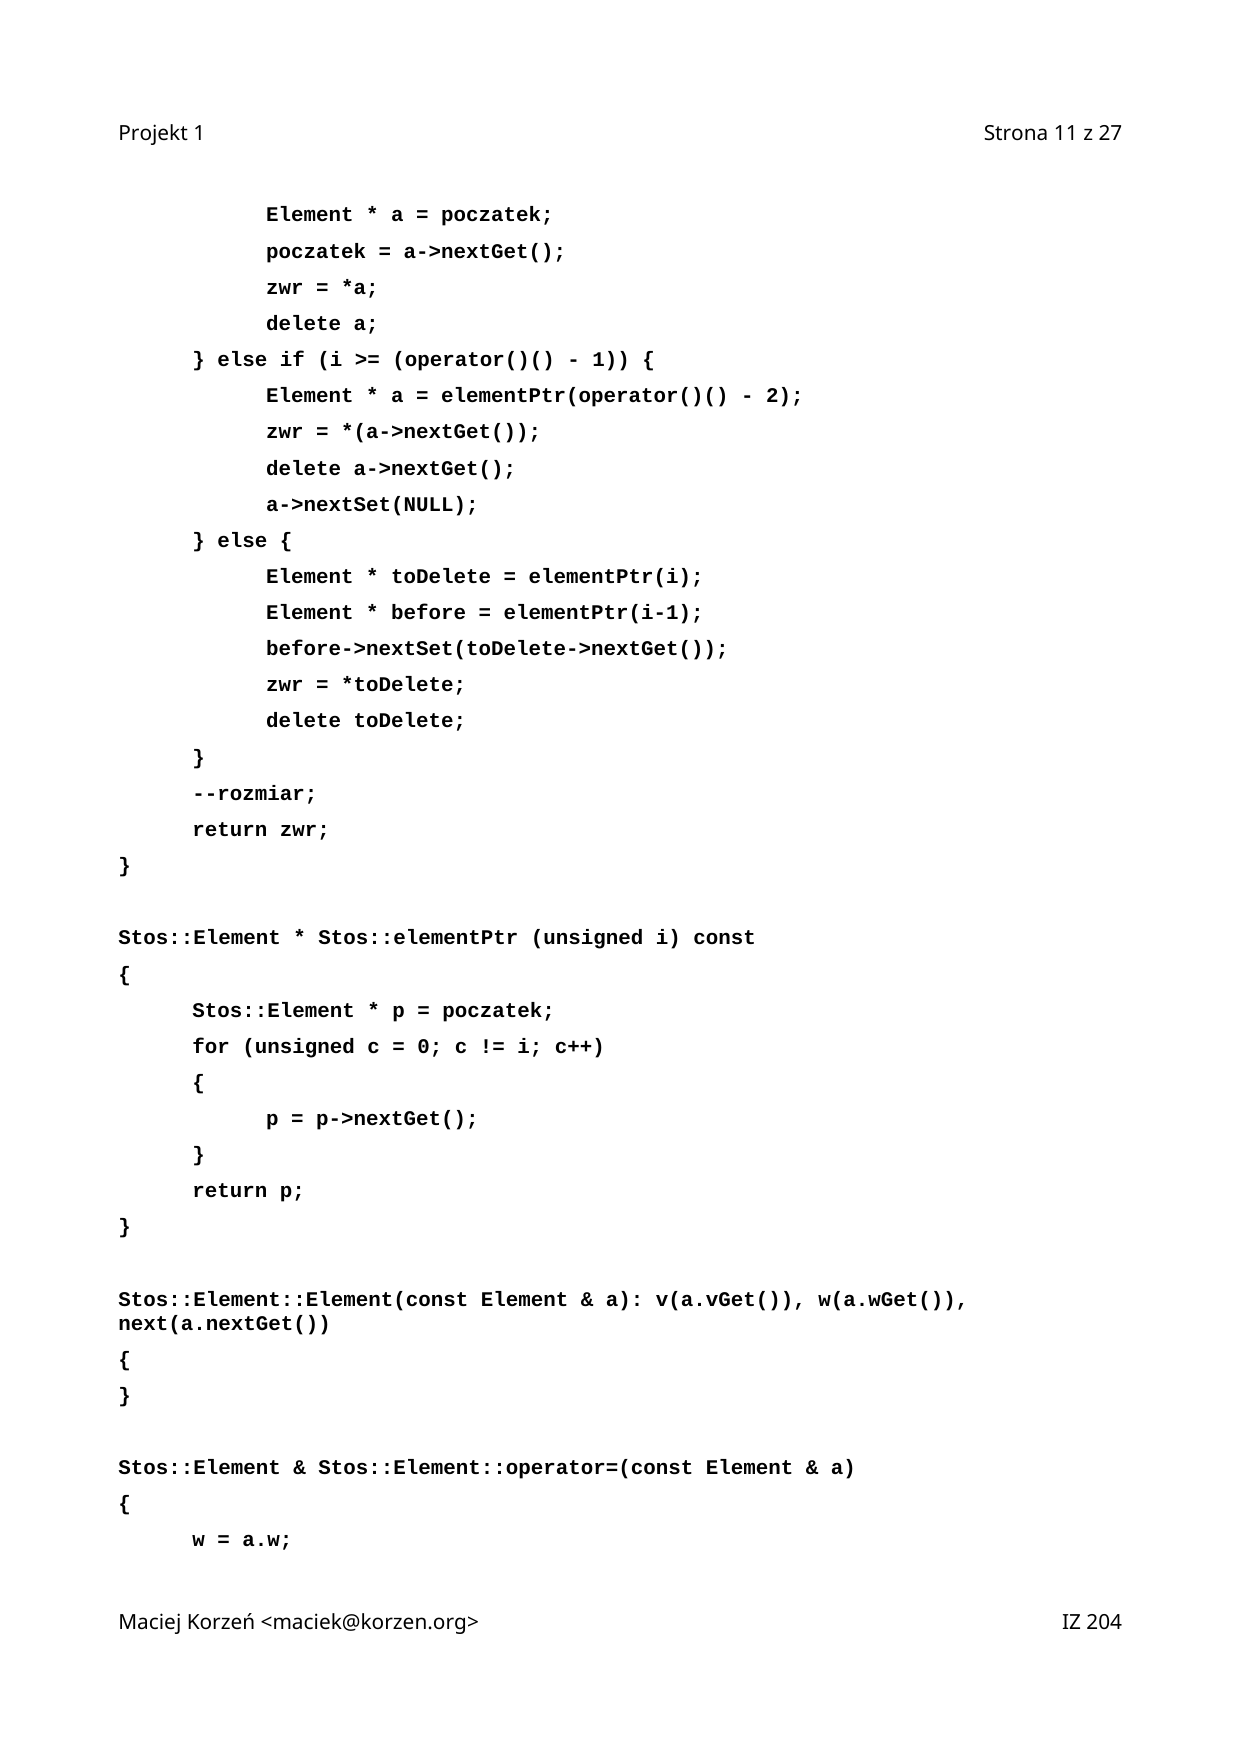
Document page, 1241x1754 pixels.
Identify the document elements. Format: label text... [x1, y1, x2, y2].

text { [118, 1349, 1122, 1372]
text zwr = *a; [118, 277, 1122, 300]
text { [118, 1072, 1122, 1096]
text before->nextSet(toDelete->nextGet()); [118, 638, 1122, 662]
text Stos::Element * Stos::elementPtr (unsigned i) const [118, 927, 1122, 951]
text return zwr; [118, 819, 1122, 843]
text } [118, 1217, 1122, 1240]
text Stos::Element::Element(const Element & a): v(a.vGet()), w(a.wGet()), next(a.nextGet()) [118, 1289, 1122, 1336]
text w = a.w; [118, 1529, 1122, 1553]
text --rozmiar; [118, 783, 1122, 806]
text } else { [118, 530, 1122, 553]
text } [118, 1385, 1122, 1408]
text } else if (i >= (operator()() - 1)) { [118, 349, 1122, 373]
text Stos::Element & Stos::Element::operator=(const Element & a) [118, 1457, 1122, 1481]
text Element * a = elementPtr(operator()() - 2); [118, 385, 1122, 409]
text } [118, 747, 1122, 770]
text poczatek = a->nextGet(); [118, 241, 1122, 264]
text Element * toDelete = elementPtr(i); [118, 566, 1122, 589]
text delete a->nextGet(); [118, 457, 1122, 481]
text for (unsigned c = 0; c != i; c++) [118, 1036, 1122, 1059]
text p = p->nextGet(); [118, 1108, 1122, 1132]
text } [118, 1144, 1122, 1168]
text delete toDelete; [118, 711, 1122, 734]
text } [118, 855, 1122, 879]
text { [118, 963, 1122, 987]
text Element * a = poczatek; [118, 204, 1122, 228]
text delete a; [118, 313, 1122, 337]
text return p; [118, 1180, 1122, 1204]
text a->nextSet(NULL); [118, 494, 1122, 517]
text Element * before = elementPtr(i-1); [118, 602, 1122, 626]
text Stos::Element * p = poczatek; [118, 1000, 1122, 1023]
text zwr = *(a->nextGet()); [118, 421, 1122, 445]
text zwr = *toDelete; [118, 674, 1122, 698]
text { [118, 1493, 1122, 1517]
